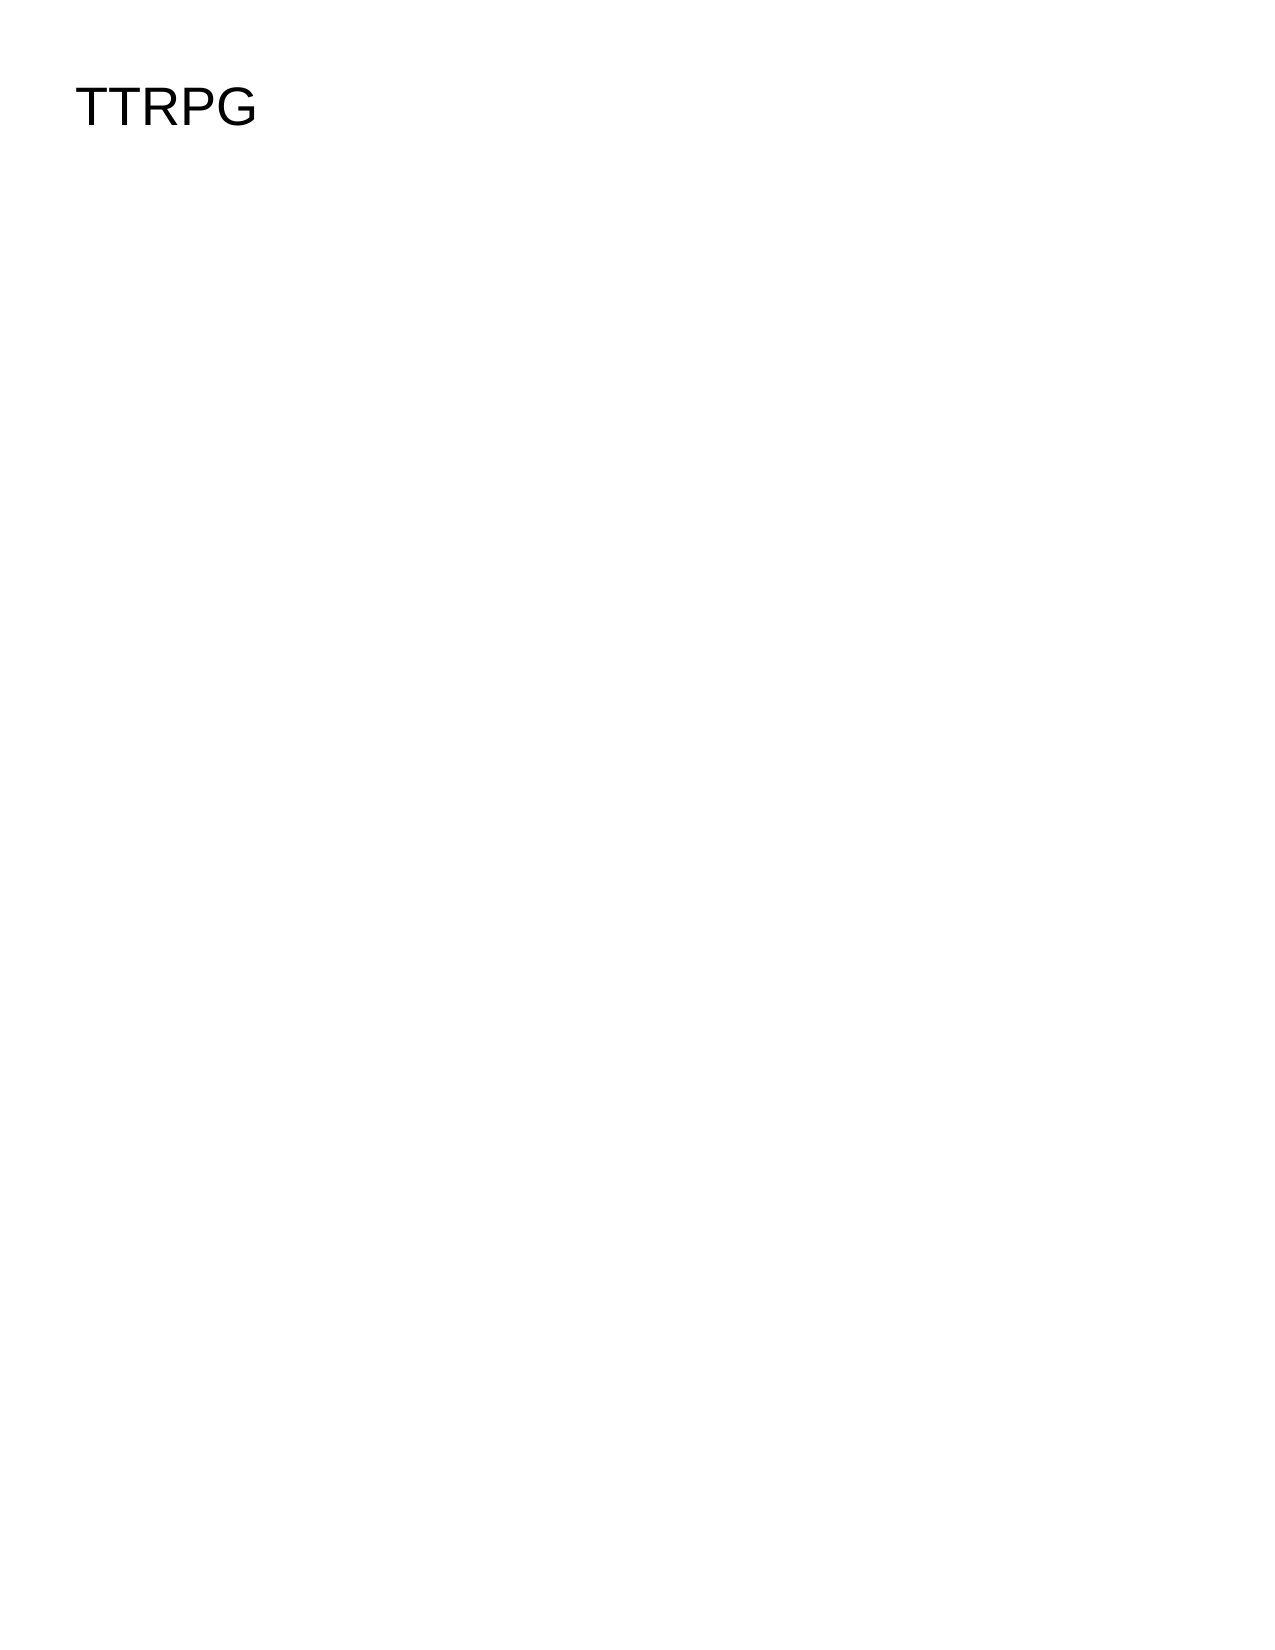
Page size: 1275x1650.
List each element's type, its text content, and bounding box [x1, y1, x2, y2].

title TTRPG [75, 75, 1200, 137]
